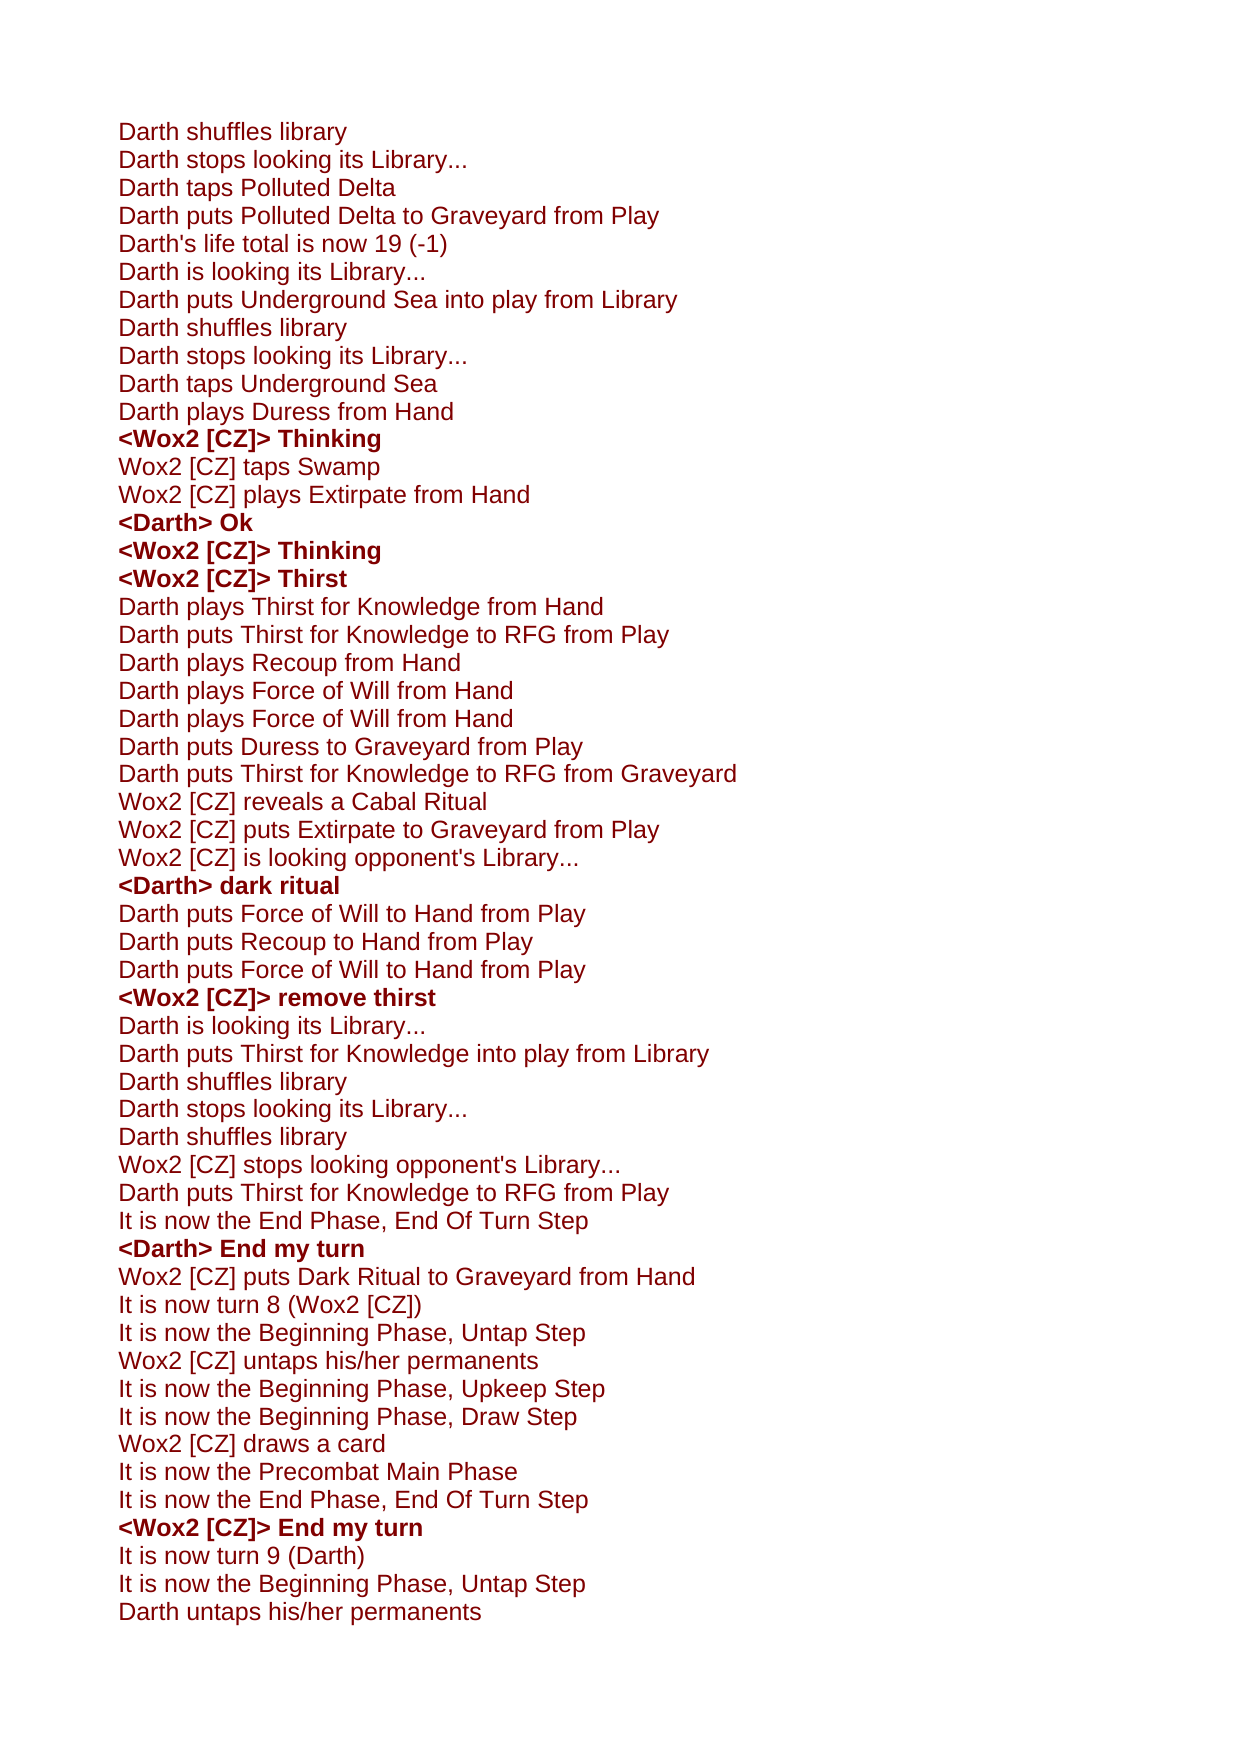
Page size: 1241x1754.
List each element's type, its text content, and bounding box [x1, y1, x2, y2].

text It is now the End Phase, End Of Turn Step [118, 1486, 1122, 1514]
text Darth puts Polluted Delta to Graveyard from Play [118, 202, 1122, 230]
text <Wox2 [CZ]> Thinking [118, 425, 1122, 453]
text Darth plays Force of Will from Hand [118, 676, 1122, 704]
text Darth puts Underground Sea into play from Library [118, 286, 1122, 313]
text Darth plays Thirst for Knowledge from Hand [118, 593, 1122, 621]
text Darth shuffles library [118, 1123, 1122, 1151]
text Darth shuffles library [118, 313, 1122, 341]
text Wox2 [CZ] taps Swamp [118, 453, 1122, 481]
text Darth puts Thirst for Knowledge into play from Library [118, 1039, 1122, 1067]
text <Darth> End my turn [118, 1235, 1122, 1263]
text <Wox2 [CZ]> End my turn [118, 1514, 1122, 1542]
text It is now the Beginning Phase, Draw Step [118, 1402, 1122, 1430]
text It is now the Beginning Phase, Upkeep Step [118, 1374, 1122, 1402]
text Darth puts Recoup to Hand from Play [118, 928, 1122, 956]
text Darth stops looking its Library... [118, 146, 1122, 174]
text It is now turn 9 (Darth) [118, 1542, 1122, 1570]
text <Wox2 [CZ]> remove thirst [118, 983, 1122, 1011]
text Wox2 [CZ] puts Extirpate to Graveyard from Play [118, 816, 1122, 844]
text Wox2 [CZ] is looking opponent's Library... [118, 844, 1122, 872]
text It is now the End Phase, End Of Turn Step [118, 1207, 1122, 1235]
text It is now the Precombat Main Phase [118, 1458, 1122, 1486]
text Darth stops looking its Library... [118, 1095, 1122, 1123]
text <Wox2 [CZ]> Thinking [118, 537, 1122, 565]
text <Wox2 [CZ]> Thirst [118, 565, 1122, 593]
text Darth plays Duress from Hand [118, 397, 1122, 425]
text Darth taps Polluted Delta [118, 174, 1122, 202]
text Wox2 [CZ] plays Extirpate from Hand [118, 481, 1122, 509]
text Wox2 [CZ] puts Dark Ritual to Graveyard from Hand [118, 1263, 1122, 1291]
text Wox2 [CZ] draws a card [118, 1430, 1122, 1458]
text Darth untaps his/her permanents [118, 1598, 1122, 1626]
text Darth puts Force of Will to Hand from Play [118, 900, 1122, 928]
text <Darth> Ok [118, 509, 1122, 537]
text Darth taps Underground Sea [118, 369, 1122, 397]
text Darth is looking its Library... [118, 1011, 1122, 1039]
text It is now turn 8 (Wox2 [CZ]) [118, 1291, 1122, 1318]
text <Darth> dark ritual [118, 872, 1122, 900]
text Darth shuffles library [118, 1067, 1122, 1095]
text Darth puts Duress to Graveyard from Play [118, 732, 1122, 760]
text It is now the Beginning Phase, Untap Step [118, 1318, 1122, 1346]
text Wox2 [CZ] reveals a Cabal Ritual [118, 788, 1122, 816]
text Darth puts Thirst for Knowledge to RFG from Graveyard [118, 760, 1122, 788]
text Darth's life total is now 19 (-1) [118, 230, 1122, 258]
text Darth shuffles library [118, 118, 1122, 146]
text Darth puts Thirst for Knowledge to RFG from Play [118, 621, 1122, 648]
text Darth puts Force of Will to Hand from Play [118, 956, 1122, 983]
text Darth is looking its Library... [118, 258, 1122, 286]
text Darth plays Recoup from Hand [118, 648, 1122, 676]
text Darth plays Force of Will from Hand [118, 704, 1122, 732]
text Wox2 [CZ] untaps his/her permanents [118, 1346, 1122, 1374]
text Darth stops looking its Library... [118, 341, 1122, 369]
text Wox2 [CZ] stops looking opponent's Library... [118, 1151, 1122, 1179]
text Darth puts Thirst for Knowledge to RFG from Play [118, 1179, 1122, 1207]
text It is now the Beginning Phase, Untap Step [118, 1570, 1122, 1598]
